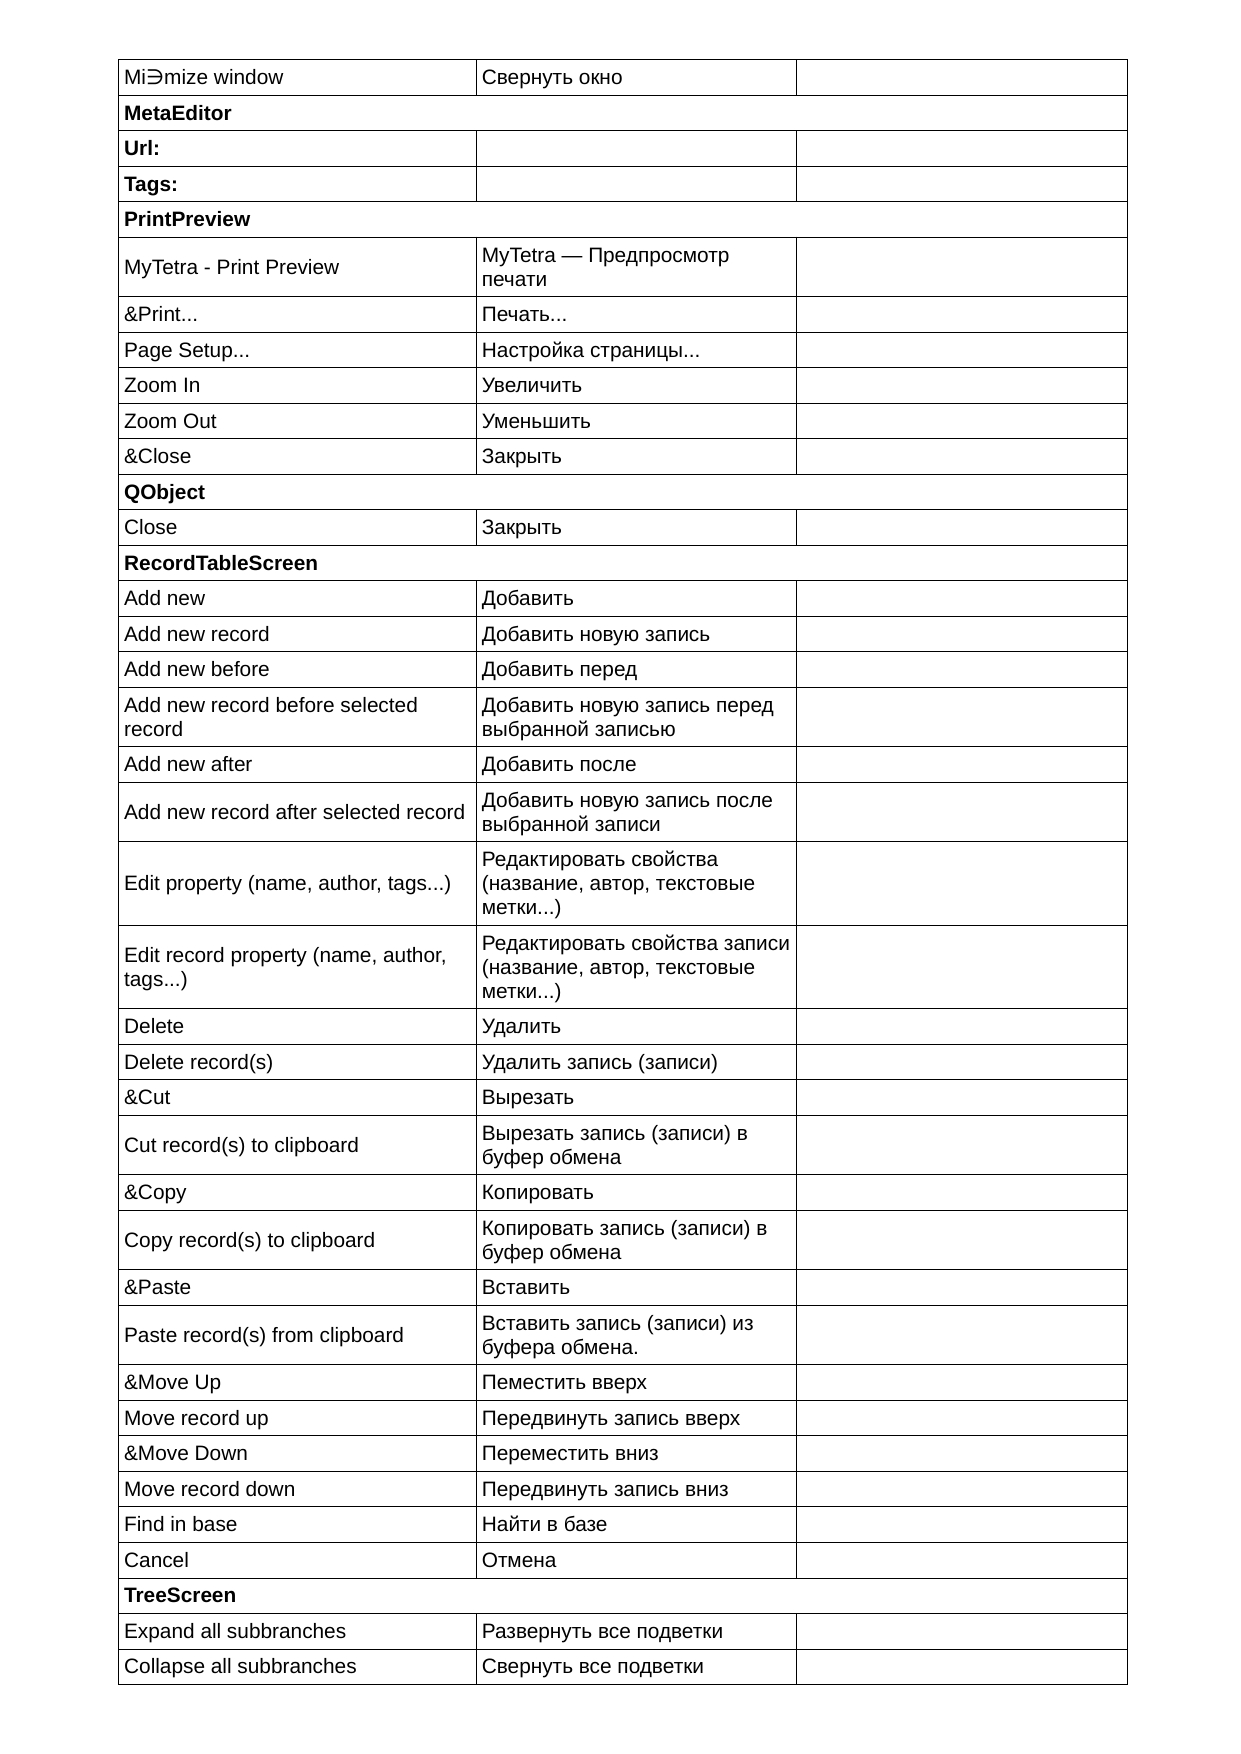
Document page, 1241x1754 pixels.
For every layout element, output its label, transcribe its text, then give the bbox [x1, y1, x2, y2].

table_cell [797, 1306, 1127, 1364]
table_cell Редактировать свойства записи (название, автор, текстовые метки...) [477, 926, 796, 1008]
table_cell MyTetra — Предпросмотр печати [477, 238, 796, 296]
table_cell [797, 581, 1127, 616]
table_cell Закрыть [477, 439, 796, 474]
table_cell [797, 368, 1127, 403]
table_cell [797, 1080, 1127, 1115]
table_cell [797, 617, 1127, 651]
table_cell [797, 1365, 1127, 1400]
table_cell [797, 688, 1127, 746]
table_cell &Close [119, 439, 476, 474]
table_cell Вставить запись (записи) из буфера обмена. [477, 1306, 796, 1364]
table_cell &Copy [119, 1175, 476, 1210]
table_cell [797, 747, 1127, 782]
table_cell PrintPreview [119, 202, 1127, 237]
table_cell Cancel [119, 1543, 476, 1577]
table_cell [797, 1507, 1127, 1542]
table_cell [797, 1472, 1127, 1506]
table_cell [797, 297, 1127, 332]
table_cell Close [119, 510, 476, 545]
table_cell Add new record after selected record [119, 783, 476, 841]
table_cell Paste record(s) from clipboard [119, 1306, 476, 1364]
table_cell [797, 60, 1127, 94]
table_cell [797, 1436, 1127, 1471]
table_cell Отмена [477, 1543, 796, 1577]
table_cell [797, 1543, 1127, 1577]
table_cell Копировать запись (записи) в буфер обмена [477, 1211, 796, 1269]
table_cell [797, 439, 1127, 474]
table_cell Редактировать свойства (название, автор, текстовые метки...) [477, 842, 796, 925]
table_cell Добавить новую запись [477, 617, 796, 651]
table_cell Уменьшить [477, 404, 796, 438]
table_cell QObject [119, 475, 1127, 509]
table_cell Добавить новую запись после выбранной записи [477, 783, 796, 841]
table_cell Zoom In [119, 368, 476, 403]
table_cell &Print... [119, 297, 476, 332]
table_cell Expand all subbranches [119, 1614, 476, 1648]
table_cell Добавить [477, 581, 796, 616]
table_cell MyTetra - Print Preview [119, 238, 476, 296]
table_cell Передвинуть запись вниз [477, 1472, 796, 1506]
table_cell Delete record(s) [119, 1045, 476, 1079]
table_cell RecordTableScreen [119, 546, 1127, 580]
table_cell Add new record [119, 617, 476, 651]
table_cell [797, 1614, 1127, 1648]
table_cell [797, 1175, 1127, 1210]
table_cell Добавить перед [477, 652, 796, 687]
table_cell Add new after [119, 747, 476, 782]
table_cell Добавить новую запись перед выбранной записью [477, 688, 796, 746]
table_cell MetaEditor [119, 96, 1127, 130]
table_cell Url: [119, 131, 476, 166]
table_cell Collapse all subbranches [119, 1650, 476, 1684]
table_cell [797, 510, 1127, 545]
table_cell Добавить после [477, 747, 796, 782]
table_cell [477, 131, 796, 166]
table_cell [797, 167, 1127, 201]
table_cell Закрыть [477, 510, 796, 545]
table_cell Mi∋mize window [119, 60, 476, 94]
table_cell Передвинуть запись вверх [477, 1401, 796, 1435]
table_cell Page Setup... [119, 333, 476, 367]
table_cell Увеличить [477, 368, 796, 403]
table_cell [797, 333, 1127, 367]
table_cell Zoom Out [119, 404, 476, 438]
table_cell Tags: [119, 167, 476, 201]
table_cell Развернуть все подветки [477, 1614, 796, 1648]
table_cell Edit record property (name, author, tags...) [119, 926, 476, 1008]
table_cell Add new before [119, 652, 476, 687]
table_cell [797, 404, 1127, 438]
table_cell Свернуть окно [477, 60, 796, 94]
table_cell [797, 1045, 1127, 1079]
table_cell Удалить [477, 1009, 796, 1044]
table_cell Add new [119, 581, 476, 616]
table_cell Копировать [477, 1175, 796, 1210]
table_cell [797, 1211, 1127, 1269]
table_cell Переместить вниз [477, 1436, 796, 1471]
table_cell Настройка страницы... [477, 333, 796, 367]
table_cell Найти в базе [477, 1507, 796, 1542]
table_cell [797, 842, 1127, 925]
table_cell Печать... [477, 297, 796, 332]
table_cell Пеместить вверх [477, 1365, 796, 1400]
table_cell Add new record before selected record [119, 688, 476, 746]
table_cell [797, 131, 1127, 166]
table_cell [797, 652, 1127, 687]
table_cell Copy record(s) to clipboard [119, 1211, 476, 1269]
table_cell Вырезать [477, 1080, 796, 1115]
table_cell Find in base [119, 1507, 476, 1542]
table_cell Свернуть все подветки [477, 1650, 796, 1684]
table_cell Вставить [477, 1270, 796, 1305]
table_cell [797, 1401, 1127, 1435]
table_cell [797, 783, 1127, 841]
table_cell Move record up [119, 1401, 476, 1435]
table_cell [477, 167, 796, 201]
table_cell &Move Up [119, 1365, 476, 1400]
table_cell &Move Down [119, 1436, 476, 1471]
table_cell [797, 1116, 1127, 1174]
table_cell [797, 1650, 1127, 1684]
table_cell Удалить запись (записи) [477, 1045, 796, 1079]
table_cell Delete [119, 1009, 476, 1044]
table_cell Move record down [119, 1472, 476, 1506]
table_cell &Cut [119, 1080, 476, 1115]
table_cell Edit property (name, author, tags...) [119, 842, 476, 925]
table_cell [797, 1270, 1127, 1305]
table_cell &Paste [119, 1270, 476, 1305]
table_cell TreeScreen [119, 1579, 1127, 1613]
table_cell [797, 926, 1127, 1008]
table_cell Cut record(s) to clipboard [119, 1116, 476, 1174]
table_cell [797, 238, 1127, 296]
table_cell Вырезать запись (записи) в буфер обмена [477, 1116, 796, 1174]
table_cell [797, 1009, 1127, 1044]
